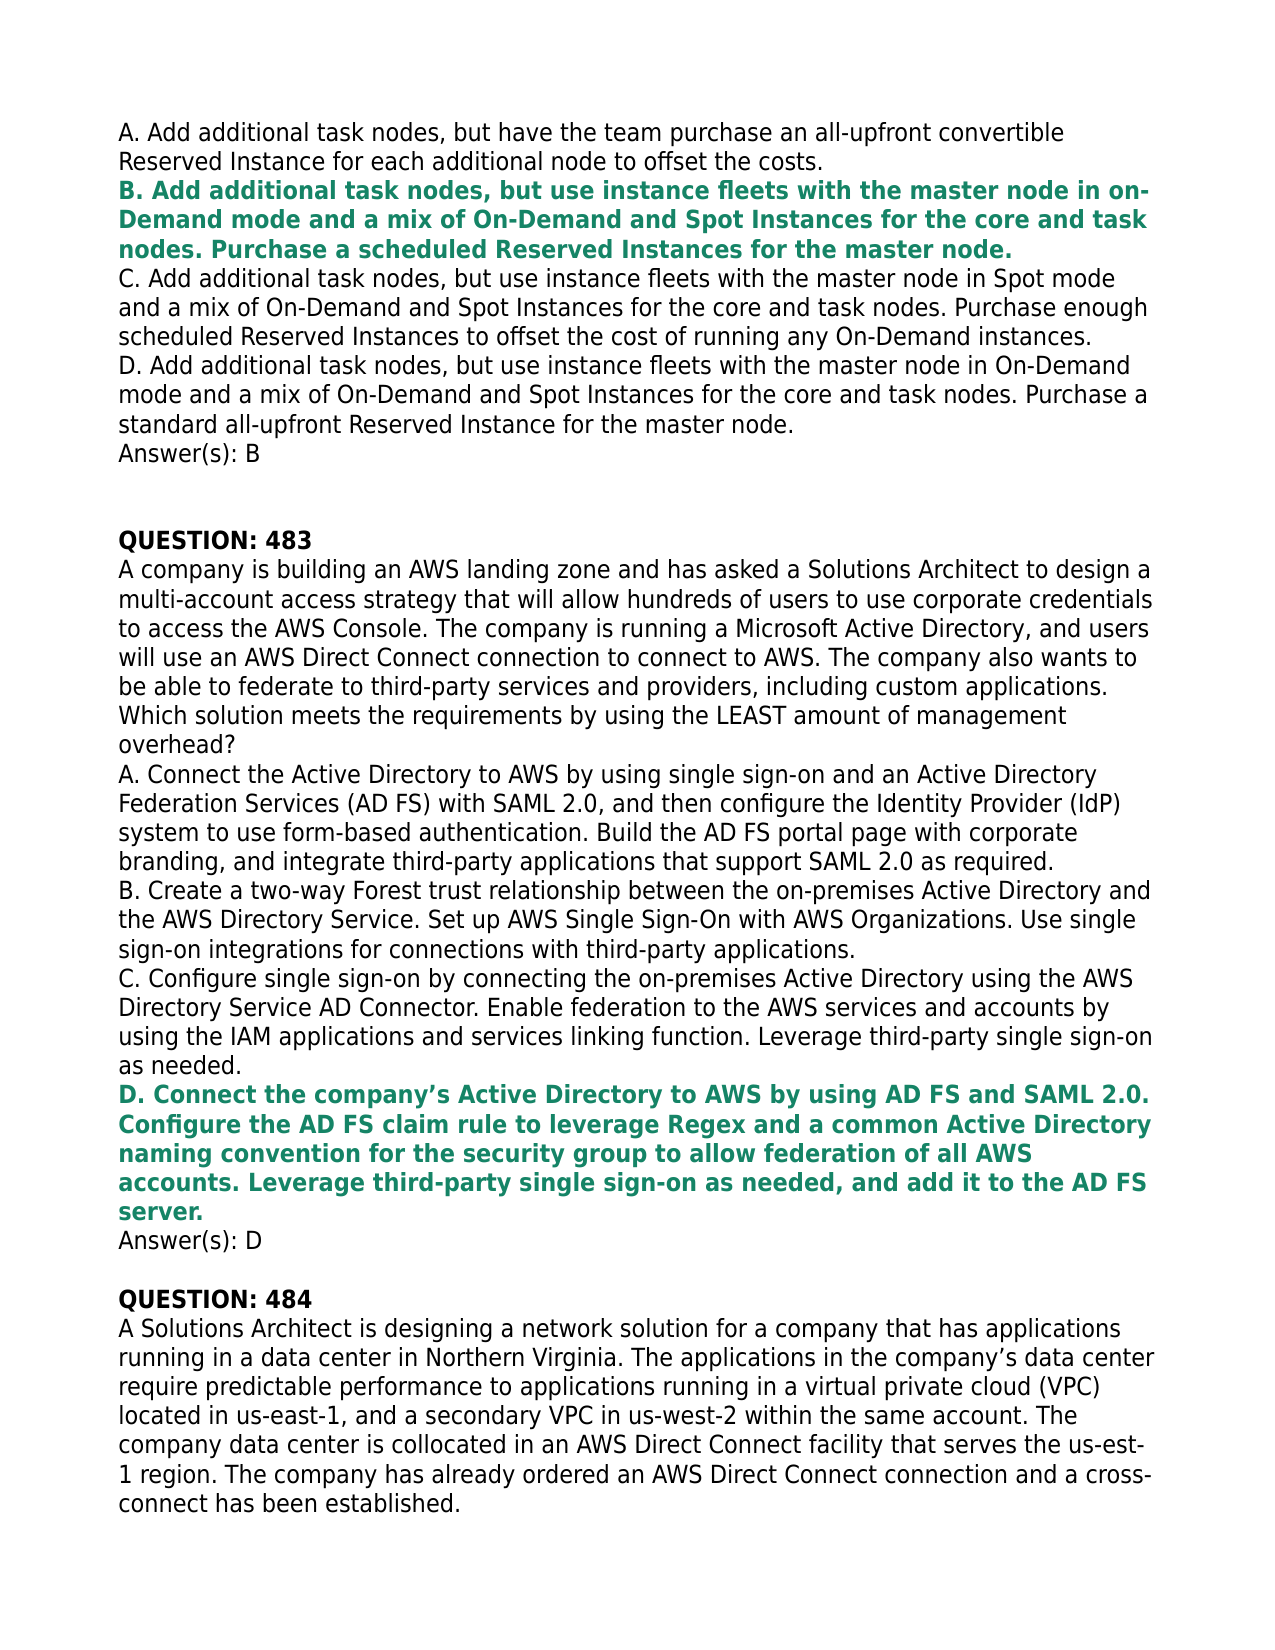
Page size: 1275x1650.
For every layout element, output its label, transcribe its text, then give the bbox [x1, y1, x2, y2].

text multi-account access strategy that will allow hundreds of users to use corporate credentials to access the AWS Console. The company is running a Microsoft Active Directory, and users will use an AWS Direct Connect connection to connect to AWS. The company also wants to be able to federate to third-party services and providers, including custom applications. [118, 585, 1157, 701]
text Federation Services (AD FS) with SAML 2.0, and then configure the Identity Provider (IdP) [118, 789, 1157, 818]
text D. Connect the company’s Active Directory to AWS by using AD FS and SAML 2.0. Configure the AD FS claim rule to leverage Regex and a common Active Directory naming convention for the security group to allow federation of all AWS accounts. Leverage third-party single sign-on as needed, and add it to the AD FS server. [118, 1081, 1157, 1226]
text A. Add additional task nodes, but have the team purchase an all-upfront convertible Reserved Instance for each additional node to offset the costs. [118, 118, 1157, 176]
text scheduled Reserved Instances to offset the cost of running any On-Demand instances. [118, 322, 1157, 351]
text D. Add additional task nodes, but use instance fleets with the master node in On-Demand mode and a mix of On-Demand and Spot Instances for the core and task nodes. Purchase a standard all-upfront Reserved Instance for the master node. [118, 351, 1157, 439]
text system to use form-based authentication. Build the AD FS portal page with corporate branding, and integrate third-party applications that support SAML 2.0 as required. [118, 818, 1157, 876]
text Which solution meets the requirements by using the LEAST amount of management overhead? [118, 701, 1157, 760]
text require predictable performance to applications running in a virtual private cloud (VPC) located in us-east-1, and a secondary VPC in us-west-2 within the same account. The company data center is collocated in an AWS Direct Connect facility that serves the us-est-1 region. The company has already ordered an AWS Direct Connect connection and a cross-connect has been established. [118, 1372, 1157, 1518]
text C. Add additional task nodes, but use instance fleets with the master node in Spot mode and a mix of On-Demand and Spot Instances for the core and task nodes. Purchase enough [118, 264, 1157, 322]
text Answer(s): D [118, 1226, 1157, 1256]
text running in a data center in Northern Virginia. The applications in the company’s data center [118, 1343, 1157, 1372]
text QUESTION: 484 [118, 1285, 1157, 1314]
text A company is building an AWS landing zone and has asked a Solutions Architect to design a [118, 556, 1157, 585]
text B. Create a two-way Forest trust relationship between the on-premises Active Directory and the AWS Directory Service. Set up AWS Single Sign-On with AWS Organizations. Use single sign-on integrations for connections with third-party applications. [118, 876, 1157, 964]
text A. Connect the Active Directory to AWS by using single sign-on and an Active Directory [118, 760, 1157, 789]
text Directory Service AD Connector. Enable federation to the AWS services and accounts by using the IAM applications and services linking function. Leverage third-party single sign-on as needed. [118, 993, 1157, 1081]
text C. Configure single sign-on by connecting the on-premises Active Directory using the AWS [118, 964, 1157, 993]
text Answer(s): B [118, 439, 1157, 468]
text QUESTION: 483 [118, 526, 1157, 556]
text B. Add additional task nodes, but use instance fleets with the master node in on-Demand mode and a mix of On-Demand and Spot Instances for the core and task nodes. Purchase a scheduled Reserved Instances for the master node. [118, 176, 1157, 264]
text A Solutions Architect is designing a network solution for a company that has applications [118, 1314, 1157, 1343]
